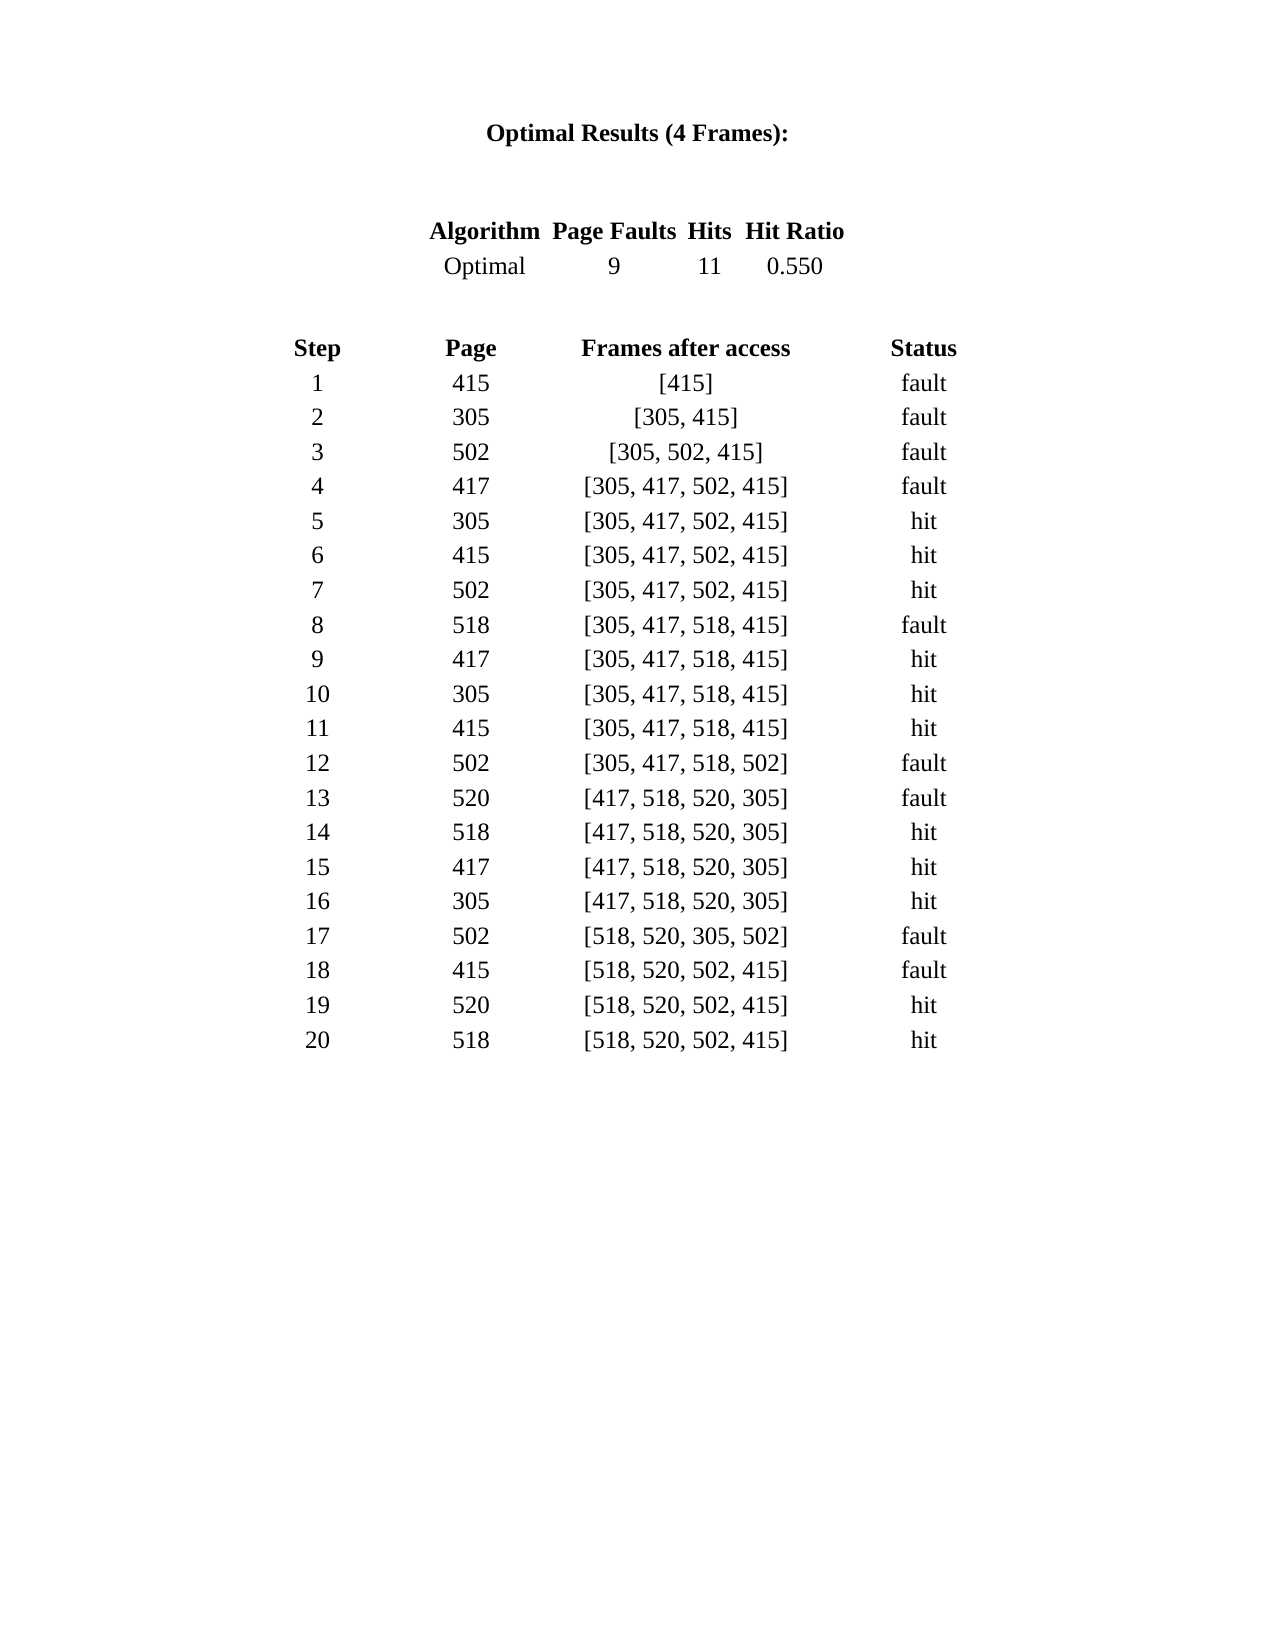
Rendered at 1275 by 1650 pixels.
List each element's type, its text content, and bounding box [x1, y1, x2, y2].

table_cell 11 [246, 711, 388, 745]
table_cell [305, 417, 518, 415] [553, 607, 819, 641]
table_cell [305, 417, 518, 415] [553, 676, 819, 711]
table_cell [417, 518, 520, 305] [553, 780, 819, 814]
table_cell 305 [389, 676, 553, 711]
table_cell [305, 417, 518, 502] [553, 745, 819, 780]
table_cell 518 [389, 814, 553, 849]
table_cell [305, 417, 502, 415] [553, 503, 819, 538]
table_cell [415] [553, 365, 819, 399]
table_cell 417 [389, 849, 553, 883]
table_cell [518, 520, 502, 415] [553, 953, 819, 987]
table_cell hit [819, 1022, 1029, 1056]
table_cell 305 [389, 884, 553, 918]
table_cell 502 [389, 572, 553, 607]
table_cell 520 [389, 780, 553, 814]
table_cell fault [819, 434, 1029, 468]
table_cell fault [819, 745, 1029, 780]
table_cell 18 [246, 953, 388, 987]
table_cell hit [819, 676, 1029, 711]
table_cell 417 [389, 469, 553, 503]
table_cell [305, 417, 518, 415] [553, 711, 819, 745]
table_cell fault [819, 399, 1029, 434]
table_cell fault [819, 953, 1029, 987]
table_cell Optimal [423, 248, 546, 282]
table_cell 4 [246, 469, 388, 503]
table_cell fault [819, 469, 1029, 503]
table_cell 415 [389, 538, 553, 572]
table_header Hits [682, 213, 737, 248]
table_cell 502 [389, 918, 553, 953]
table_cell hit [819, 572, 1029, 607]
table_cell [305, 502, 415] [553, 434, 819, 468]
table_header Step [246, 330, 388, 365]
table_cell [305, 417, 502, 415] [553, 538, 819, 572]
table_cell hit [819, 987, 1029, 1022]
table_cell 502 [389, 434, 553, 468]
table_cell 502 [389, 745, 553, 780]
table_header Page [389, 330, 553, 365]
table_cell fault [819, 365, 1029, 399]
table_cell 14 [246, 814, 388, 849]
table_cell [305, 417, 502, 415] [553, 469, 819, 503]
table_cell 7 [246, 572, 388, 607]
table_cell 518 [389, 607, 553, 641]
table_cell 10 [246, 676, 388, 711]
table_cell 9 [546, 248, 682, 282]
table_header Algorithm [423, 213, 546, 248]
table_cell [417, 518, 520, 305] [553, 814, 819, 849]
table_cell 415 [389, 711, 553, 745]
table_cell 6 [246, 538, 388, 572]
table_cell hit [819, 641, 1029, 676]
table_cell hit [819, 711, 1029, 745]
table_cell 8 [246, 607, 388, 641]
table_cell [518, 520, 502, 415] [553, 987, 819, 1022]
table_cell [518, 520, 502, 415] [553, 1022, 819, 1056]
table_cell 5 [246, 503, 388, 538]
table_cell 16 [246, 884, 388, 918]
table_cell 17 [246, 918, 388, 953]
table_cell 1 [246, 365, 388, 399]
table_cell 20 [246, 1022, 388, 1056]
table_cell hit [819, 814, 1029, 849]
table_header Page Faults [546, 213, 682, 248]
table_header Status [819, 330, 1029, 365]
table_cell 305 [389, 399, 553, 434]
table_cell [417, 518, 520, 305] [553, 849, 819, 883]
table_cell 415 [389, 953, 553, 987]
table_cell [305, 417, 518, 415] [553, 641, 819, 676]
table_cell 11 [682, 248, 737, 282]
table_cell fault [819, 607, 1029, 641]
table_cell fault [819, 918, 1029, 953]
table_cell [305, 417, 502, 415] [553, 572, 819, 607]
table_cell 19 [246, 987, 388, 1022]
table_cell fault [819, 780, 1029, 814]
table_cell 2 [246, 399, 388, 434]
table_cell [417, 518, 520, 305] [553, 884, 819, 918]
table_cell 305 [389, 503, 553, 538]
table_cell 415 [389, 365, 553, 399]
table_cell hit [819, 538, 1029, 572]
table_header Frames after access [553, 330, 819, 365]
table_cell 520 [389, 987, 553, 1022]
text Optimal Results (4 Frames): [118, 118, 1157, 147]
table_cell 518 [389, 1022, 553, 1056]
table_cell hit [819, 503, 1029, 538]
table_cell [305, 415] [553, 399, 819, 434]
table_cell 9 [246, 641, 388, 676]
table_cell 0.550 [737, 248, 852, 282]
table_header Hit Ratio [737, 213, 852, 248]
table_cell 417 [389, 641, 553, 676]
table_cell hit [819, 849, 1029, 883]
table_cell 13 [246, 780, 388, 814]
table_cell 12 [246, 745, 388, 780]
table_cell [518, 520, 305, 502] [553, 918, 819, 953]
table_cell hit [819, 884, 1029, 918]
table_cell 15 [246, 849, 388, 883]
table_cell 3 [246, 434, 388, 468]
